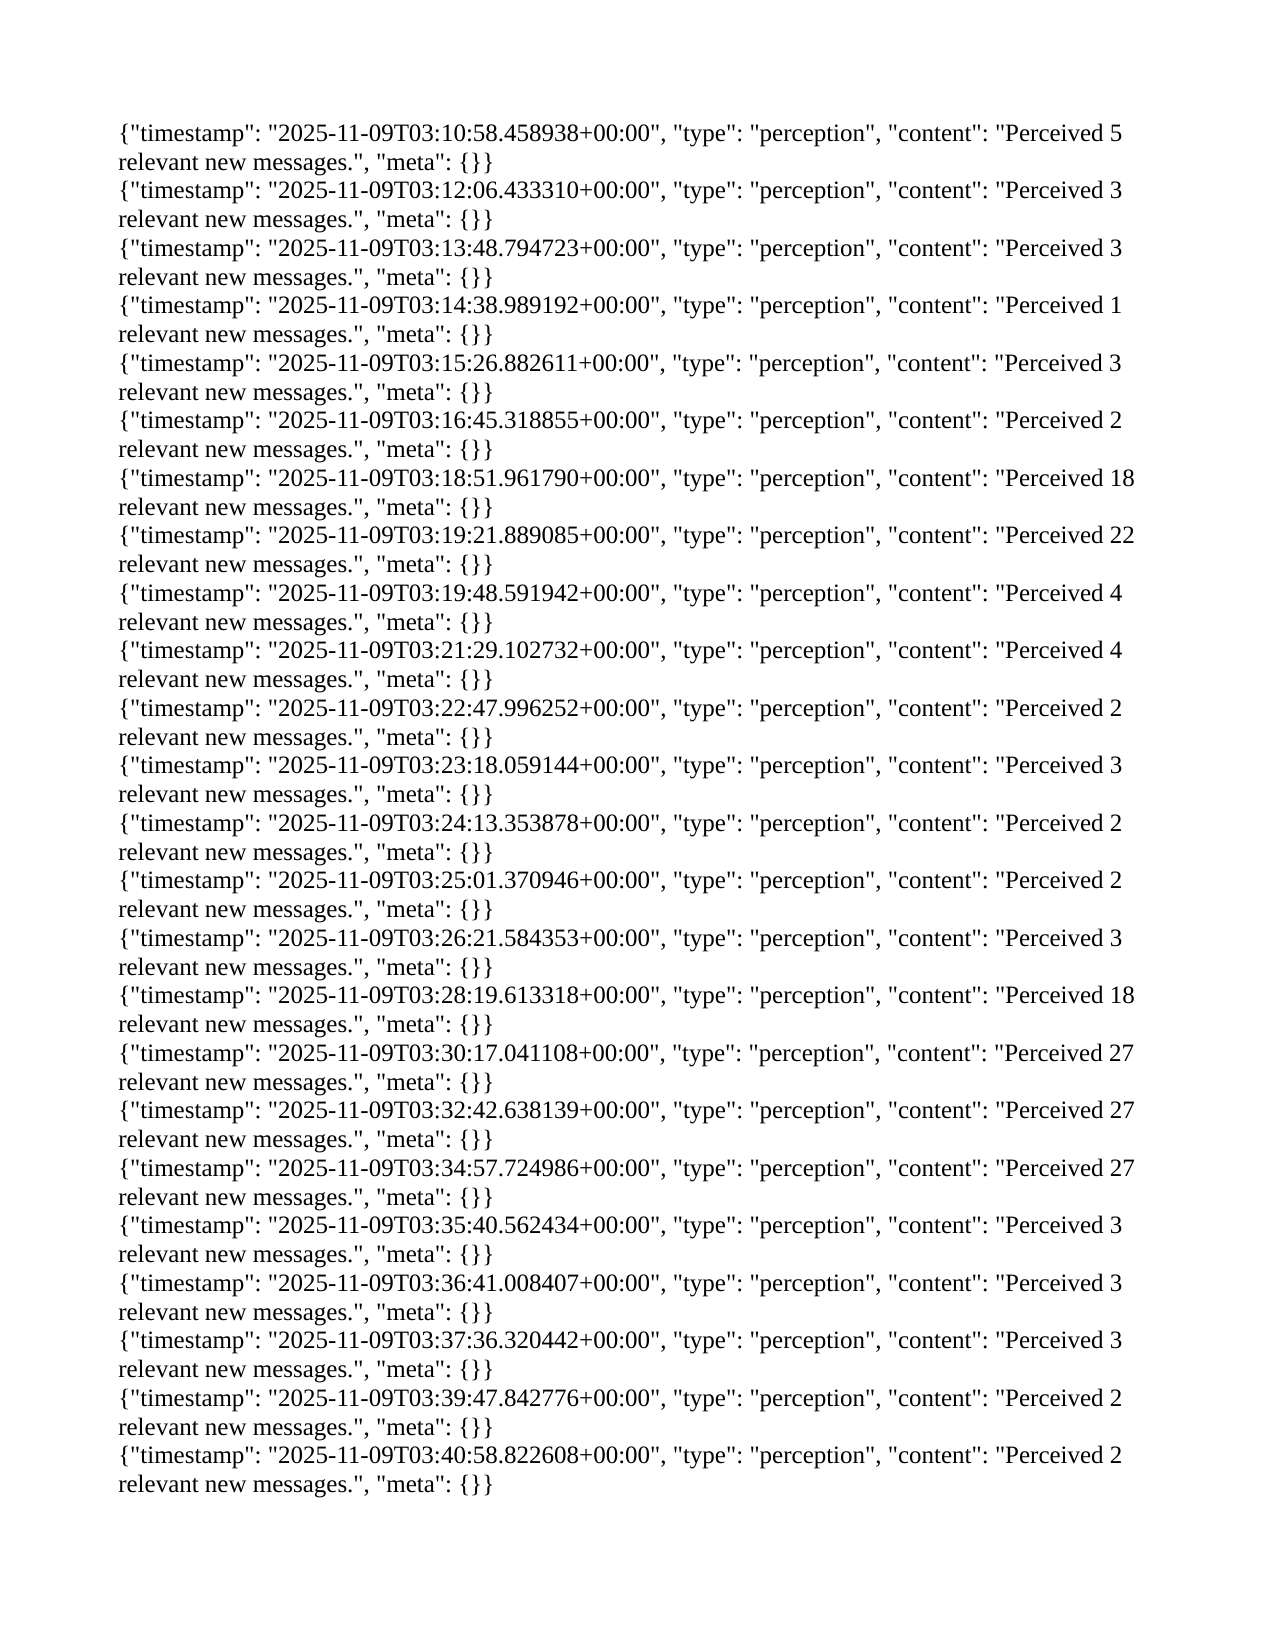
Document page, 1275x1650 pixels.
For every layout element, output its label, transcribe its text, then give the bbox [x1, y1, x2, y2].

text {"timestamp": "2025-11-09T03:19:21.889085+00:00", "type": "perception", "content": "Perceived 22 relevant new messages.", "meta": {}} [118, 521, 1157, 578]
text {"timestamp": "2025-11-09T03:13:48.794723+00:00", "type": "perception", "content": "Perceived 3 relevant new messages.", "meta": {}} [118, 233, 1157, 291]
text {"timestamp": "2025-11-09T03:32:42.638139+00:00", "type": "perception", "content": "Perceived 27 relevant new messages.", "meta": {}} [118, 1096, 1157, 1153]
text {"timestamp": "2025-11-09T03:24:13.353878+00:00", "type": "perception", "content": "Perceived 2 relevant new messages.", "meta": {}} [118, 808, 1157, 866]
text {"timestamp": "2025-11-09T03:23:18.059144+00:00", "type": "perception", "content": "Perceived 3 relevant new messages.", "meta": {}} [118, 751, 1157, 808]
text {"timestamp": "2025-11-09T03:22:47.996252+00:00", "type": "perception", "content": "Perceived 2 relevant new messages.", "meta": {}} [118, 693, 1157, 751]
text {"timestamp": "2025-11-09T03:10:58.458938+00:00", "type": "perception", "content": "Perceived 5 relevant new messages.", "meta": {}} [118, 118, 1157, 176]
text {"timestamp": "2025-11-09T03:36:41.008407+00:00", "type": "perception", "content": "Perceived 3 relevant new messages.", "meta": {}} [118, 1268, 1157, 1326]
text {"timestamp": "2025-11-09T03:39:47.842776+00:00", "type": "perception", "content": "Perceived 2 relevant new messages.", "meta": {}} [118, 1383, 1157, 1441]
text {"timestamp": "2025-11-09T03:40:58.822608+00:00", "type": "perception", "content": "Perceived 2 relevant new messages.", "meta": {}} [118, 1441, 1157, 1498]
text {"timestamp": "2025-11-09T03:30:17.041108+00:00", "type": "perception", "content": "Perceived 27 relevant new messages.", "meta": {}} [118, 1038, 1157, 1096]
text {"timestamp": "2025-11-09T03:26:21.584353+00:00", "type": "perception", "content": "Perceived 3 relevant new messages.", "meta": {}} [118, 923, 1157, 981]
text {"timestamp": "2025-11-09T03:14:38.989192+00:00", "type": "perception", "content": "Perceived 1 relevant new messages.", "meta": {}} [118, 291, 1157, 348]
text {"timestamp": "2025-11-09T03:18:51.961790+00:00", "type": "perception", "content": "Perceived 18 relevant new messages.", "meta": {}} [118, 463, 1157, 521]
text {"timestamp": "2025-11-09T03:35:40.562434+00:00", "type": "perception", "content": "Perceived 3 relevant new messages.", "meta": {}} [118, 1211, 1157, 1268]
text {"timestamp": "2025-11-09T03:34:57.724986+00:00", "type": "perception", "content": "Perceived 27 relevant new messages.", "meta": {}} [118, 1153, 1157, 1211]
text {"timestamp": "2025-11-09T03:12:06.433310+00:00", "type": "perception", "content": "Perceived 3 relevant new messages.", "meta": {}} [118, 176, 1157, 233]
text {"timestamp": "2025-11-09T03:25:01.370946+00:00", "type": "perception", "content": "Perceived 2 relevant new messages.", "meta": {}} [118, 866, 1157, 923]
text {"timestamp": "2025-11-09T03:16:45.318855+00:00", "type": "perception", "content": "Perceived 2 relevant new messages.", "meta": {}} [118, 406, 1157, 463]
text {"timestamp": "2025-11-09T03:37:36.320442+00:00", "type": "perception", "content": "Perceived 3 relevant new messages.", "meta": {}} [118, 1326, 1157, 1383]
text {"timestamp": "2025-11-09T03:21:29.102732+00:00", "type": "perception", "content": "Perceived 4 relevant new messages.", "meta": {}} [118, 636, 1157, 693]
text {"timestamp": "2025-11-09T03:15:26.882611+00:00", "type": "perception", "content": "Perceived 3 relevant new messages.", "meta": {}} [118, 348, 1157, 406]
text {"timestamp": "2025-11-09T03:28:19.613318+00:00", "type": "perception", "content": "Perceived 18 relevant new messages.", "meta": {}} [118, 981, 1157, 1038]
text {"timestamp": "2025-11-09T03:19:48.591942+00:00", "type": "perception", "content": "Perceived 4 relevant new messages.", "meta": {}} [118, 578, 1157, 636]
